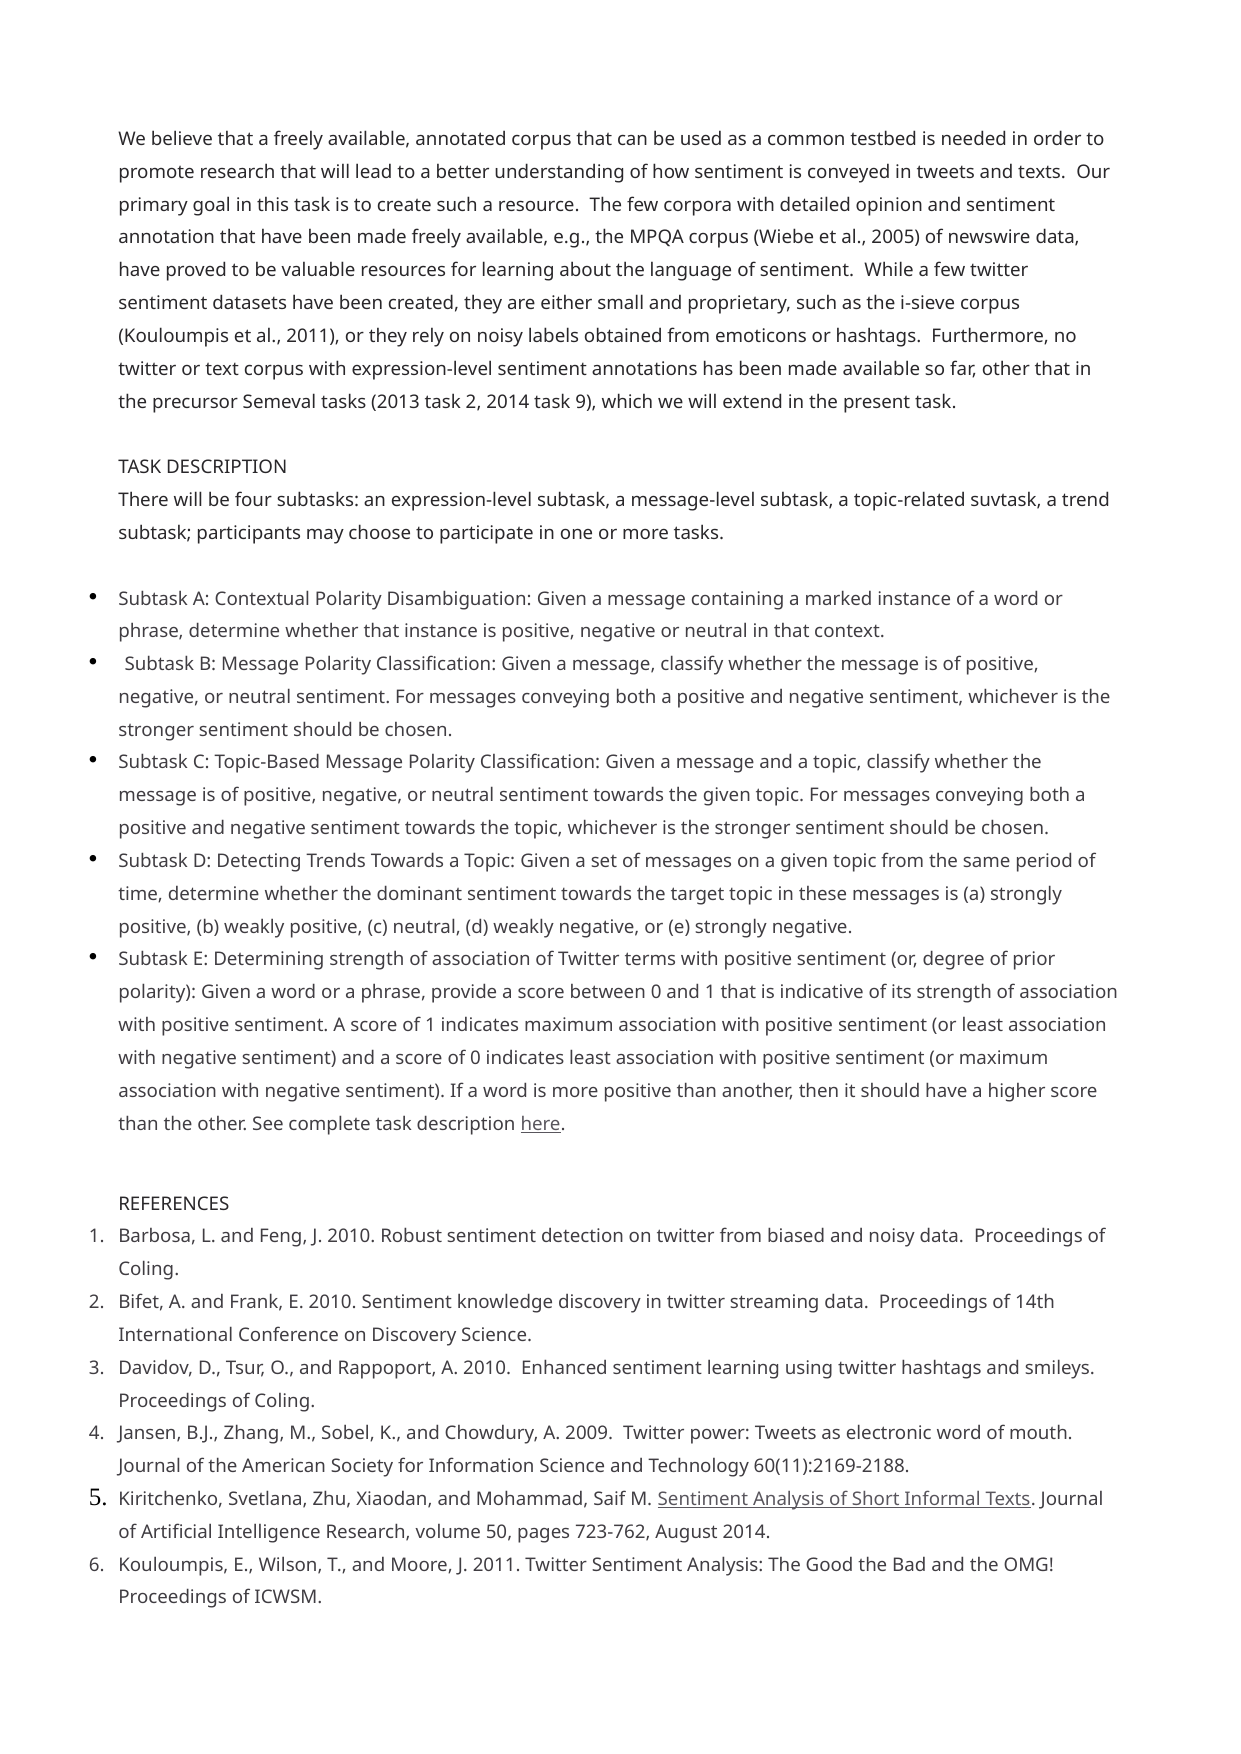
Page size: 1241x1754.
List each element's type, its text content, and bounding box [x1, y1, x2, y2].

text REFERENCES [118, 1183, 1122, 1216]
list Subtask A: Contextual Polarity Disambiguation: Given a message containing a marked instance of a word or phrase, determine whether that instance is positive, negative or neutral in that context. [118, 577, 1122, 643]
list Subtask D: Detecting Trends Towards a Topic: Given a set of messages on a given topic from the same period of time, determine whether the dominant sentiment towards the target topic in these messages is (a) strongly positive, (b) weakly positive, (c) neutral, (d) weakly negative, or (e) strongly negative. [118, 840, 1122, 938]
text There will be four subtasks: an expression-level subtask, a message-level subtask, a topic-related suvtask, a trend subtask; participants may choose to participate in one or more tasks. [118, 479, 1122, 577]
text TASK DESCRIPTION [118, 446, 1122, 479]
list Subtask B: Message Polarity Classification: Given a message, classify whether the message is of positive, negative, or neutral sentiment. For messages conveying both a positive and negative sentiment, whichever is the stronger sentiment should be chosen. [118, 643, 1122, 742]
list Kiritchenko, Svetlana, Zhu, Xiaodan, and Mohammad, Saif M. Sentiment Analysis of Short Informal Texts. Journal of Artificial Intelligence Research, volume 50, pages 723-762, August 2014. [118, 1478, 1122, 1544]
text We believe that a freely available, annotated corpus that can be used as a common testbed is needed in order to promote research that will lead to a better understanding of how sentiment is conveyed in tweets and texts. Our primary goal in this task is to create such a resource. The few corpora with detailed opinion and sentiment annotation that have been made freely available, e.g., the MPQA corpus (Wiebe et al., 2005) of newswire data, have proved to be valuable resources for learning about the language of sentiment. While a few twitter sentiment datasets have been created, they are either small and proprietary, such as the i-sieve corpus (Kouloumpis et al., 2011), or they rely on noisy labels obtained from emoticons or hashtags. Furthermore, no twitter or text corpus with expression-level sentiment annotations has been made available so far, other that in the precursor Semeval tasks (2013 task 2, 2014 task 9), which we will extend in the present task. [118, 118, 1122, 413]
list Kouloumpis, E., Wilson, T., and Moore, J. 2011. Twitter Sentiment Analysis: The Good the Bad and the OMG! Proceedings of ICWSM. [118, 1544, 1122, 1609]
list Bifet, A. and Frank, E. 2010. Sentiment knowledge discovery in twitter streaming data. Proceedings of 14th International Conference on Discovery Science. [118, 1281, 1122, 1347]
list Davidov, D., Tsur, O., and Rappoport, A. 2010. Enhanced sentiment learning using twitter hashtags and smileys. Proceedings of Coling. [118, 1347, 1122, 1412]
list Subtask C: Topic-Based Message Polarity Classification: Given a message and a topic, classify whether the message is of positive, negative, or neutral sentiment towards the given topic. For messages conveying both a positive and negative sentiment towards the topic, whichever is the stronger sentiment should be chosen. [118, 742, 1122, 840]
list Barbosa, L. and Feng, J. 2010. Robust sentiment detection on twitter from biased and noisy data. Proceedings of Coling. [118, 1216, 1122, 1281]
list Jansen, B.J., Zhang, M., Sobel, K., and Chowdury, A. 2009. Twitter power: Tweets as electronic word of mouth. Journal of the American Society for Information Science and Technology 60(11):2169-2188. [118, 1412, 1122, 1478]
list Subtask E: Determining strength of association of Twitter terms with positive sentiment (or, degree of prior polarity): Given a word or a phrase, provide a score between 0 and 1 that is indicative of its strength of association with positive sentiment. A score of 1 indicates maximum association with positive sentiment (or least association with negative sentiment) and a score of 0 indicates least association with positive sentiment (or maximum association with negative sentiment). If a word is more positive than another, then it should have a higher score than the other. See complete task description here. [118, 938, 1122, 1135]
